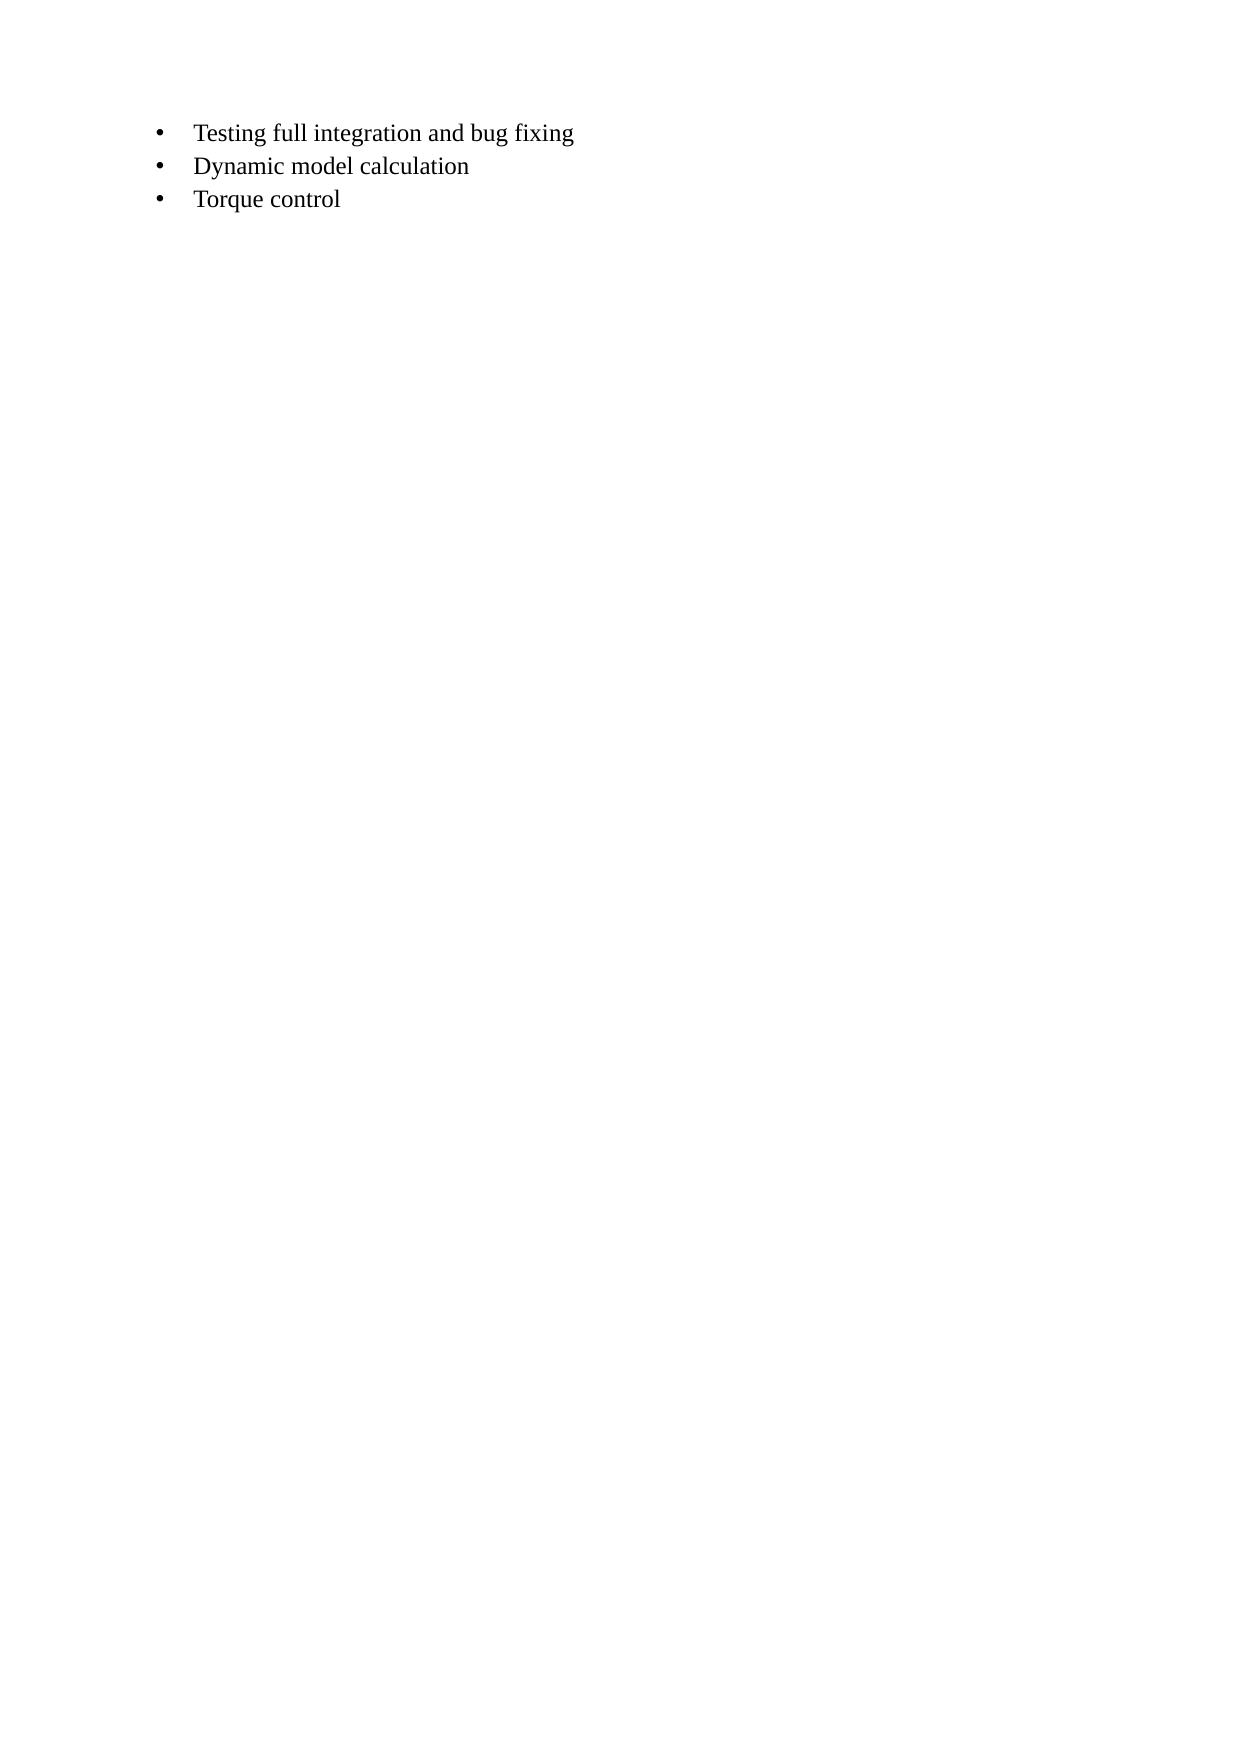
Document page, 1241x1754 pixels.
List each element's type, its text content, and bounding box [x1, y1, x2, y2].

list Testing full integration and bug fixing [156, 118, 1122, 147]
list Dynamic model calculation [156, 151, 1122, 180]
list Torque control [156, 184, 1122, 213]
